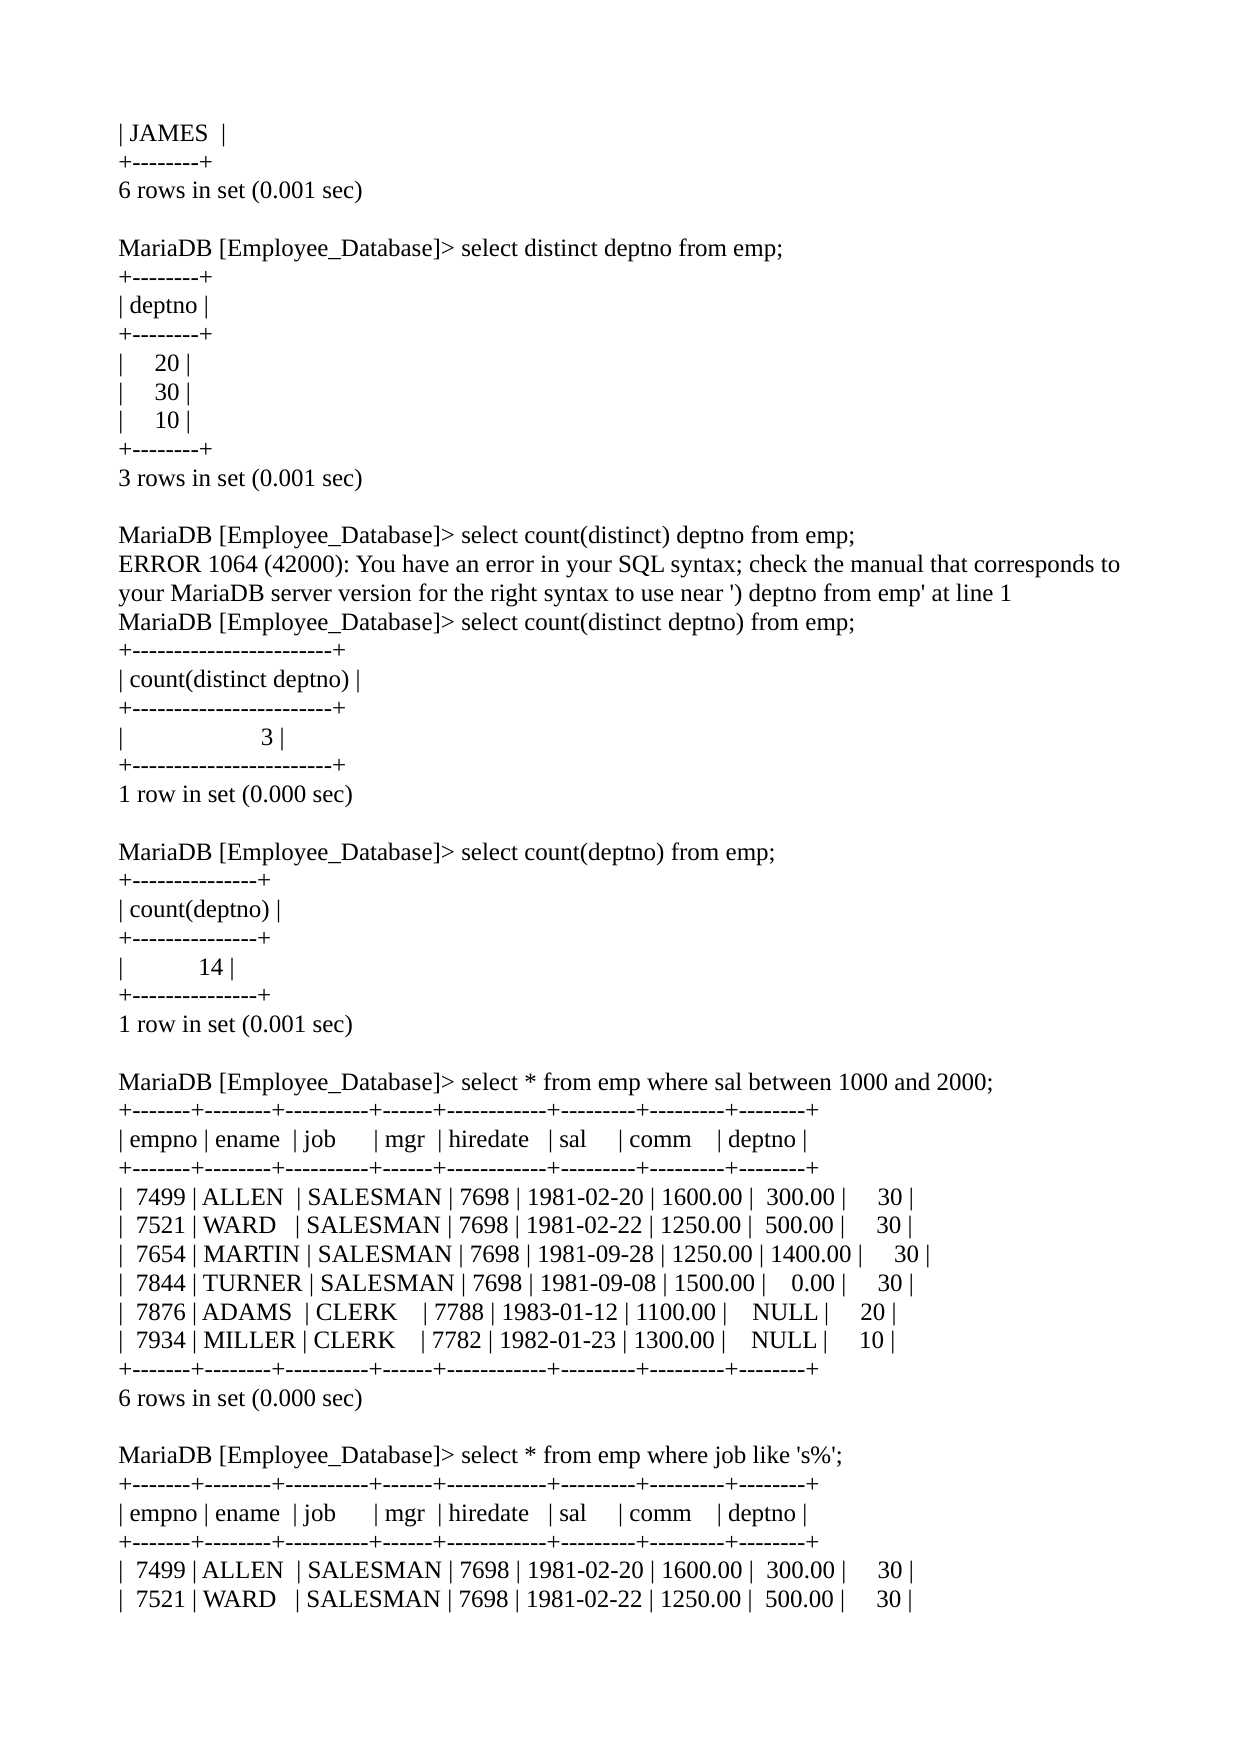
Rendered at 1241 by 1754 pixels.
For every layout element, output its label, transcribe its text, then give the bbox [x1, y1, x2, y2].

text | 30 | [118, 377, 1122, 406]
text +------------------------+ [118, 751, 1122, 779]
text MariaDB [Employee_Database]> select * from emp where job like 's%'; [118, 1441, 1122, 1469]
text +--------+ [118, 319, 1122, 348]
text | 7934 | MILLER | CLERK | 7782 | 1982-01-23 | 1300.00 | NULL | 10 | [118, 1326, 1122, 1354]
text | 20 | [118, 348, 1122, 377]
text +--------+ [118, 434, 1122, 463]
text +-------+--------+----------+------+------------+---------+---------+--------+ [118, 1096, 1122, 1124]
text MariaDB [Employee_Database]> select count(distinct) deptno from emp; [118, 521, 1122, 549]
text | 14 | [118, 952, 1122, 981]
text +--------+ [118, 147, 1122, 176]
text +------------------------+ [118, 693, 1122, 722]
text | 7499 | ALLEN | SALESMAN | 7698 | 1981-02-20 | 1600.00 | 300.00 | 30 | [118, 1556, 1122, 1584]
text | deptno | [118, 291, 1122, 319]
text 1 row in set (0.000 sec) [118, 779, 1122, 808]
text | 7521 | WARD | SALESMAN | 7698 | 1981-02-22 | 1250.00 | 500.00 | 30 | [118, 1584, 1122, 1613]
text +-------+--------+----------+------+------------+---------+---------+--------+ [118, 1354, 1122, 1383]
text | 7844 | TURNER | SALESMAN | 7698 | 1981-09-08 | 1500.00 | 0.00 | 30 | [118, 1268, 1122, 1297]
text | 10 | [118, 406, 1122, 434]
text 1 row in set (0.001 sec) [118, 1009, 1122, 1038]
text | count(deptno) | [118, 894, 1122, 923]
text ERROR 1064 (42000): You have an error in your SQL syntax; check the manual that corresponds to your MariaDB server version for the right syntax to use near ') deptno from emp' at line 1 [118, 549, 1122, 607]
text 6 rows in set (0.000 sec) [118, 1383, 1122, 1412]
text | count(distinct deptno) | [118, 664, 1122, 693]
text MariaDB [Employee_Database]> select * from emp where sal between 1000 and 2000; [118, 1067, 1122, 1096]
text MariaDB [Employee_Database]> select distinct deptno from emp; [118, 233, 1122, 262]
text | empno | ename | job | mgr | hiredate | sal | comm | deptno | [118, 1498, 1122, 1527]
text +-------+--------+----------+------+------------+---------+---------+--------+ [118, 1469, 1122, 1498]
text 6 rows in set (0.001 sec) [118, 176, 1122, 204]
text +---------------+ [118, 923, 1122, 952]
text +---------------+ [118, 866, 1122, 894]
text MariaDB [Employee_Database]> select count(deptno) from emp; [118, 837, 1122, 866]
text +------------------------+ [118, 636, 1122, 664]
text +-------+--------+----------+------+------------+---------+---------+--------+ [118, 1527, 1122, 1556]
text | 3 | [118, 722, 1122, 751]
text | 7876 | ADAMS | CLERK | 7788 | 1983-01-12 | 1100.00 | NULL | 20 | [118, 1297, 1122, 1326]
text | 7521 | WARD | SALESMAN | 7698 | 1981-02-22 | 1250.00 | 500.00 | 30 | [118, 1211, 1122, 1239]
text +--------+ [118, 262, 1122, 291]
text | JAMES | [118, 118, 1122, 147]
text +---------------+ [118, 981, 1122, 1009]
text | 7499 | ALLEN | SALESMAN | 7698 | 1981-02-20 | 1600.00 | 300.00 | 30 | [118, 1182, 1122, 1211]
text | 7654 | MARTIN | SALESMAN | 7698 | 1981-09-28 | 1250.00 | 1400.00 | 30 | [118, 1239, 1122, 1268]
text +-------+--------+----------+------+------------+---------+---------+--------+ [118, 1153, 1122, 1182]
text | empno | ename | job | mgr | hiredate | sal | comm | deptno | [118, 1124, 1122, 1153]
text MariaDB [Employee_Database]> select count(distinct deptno) from emp; [118, 607, 1122, 636]
text 3 rows in set (0.001 sec) [118, 463, 1122, 492]
